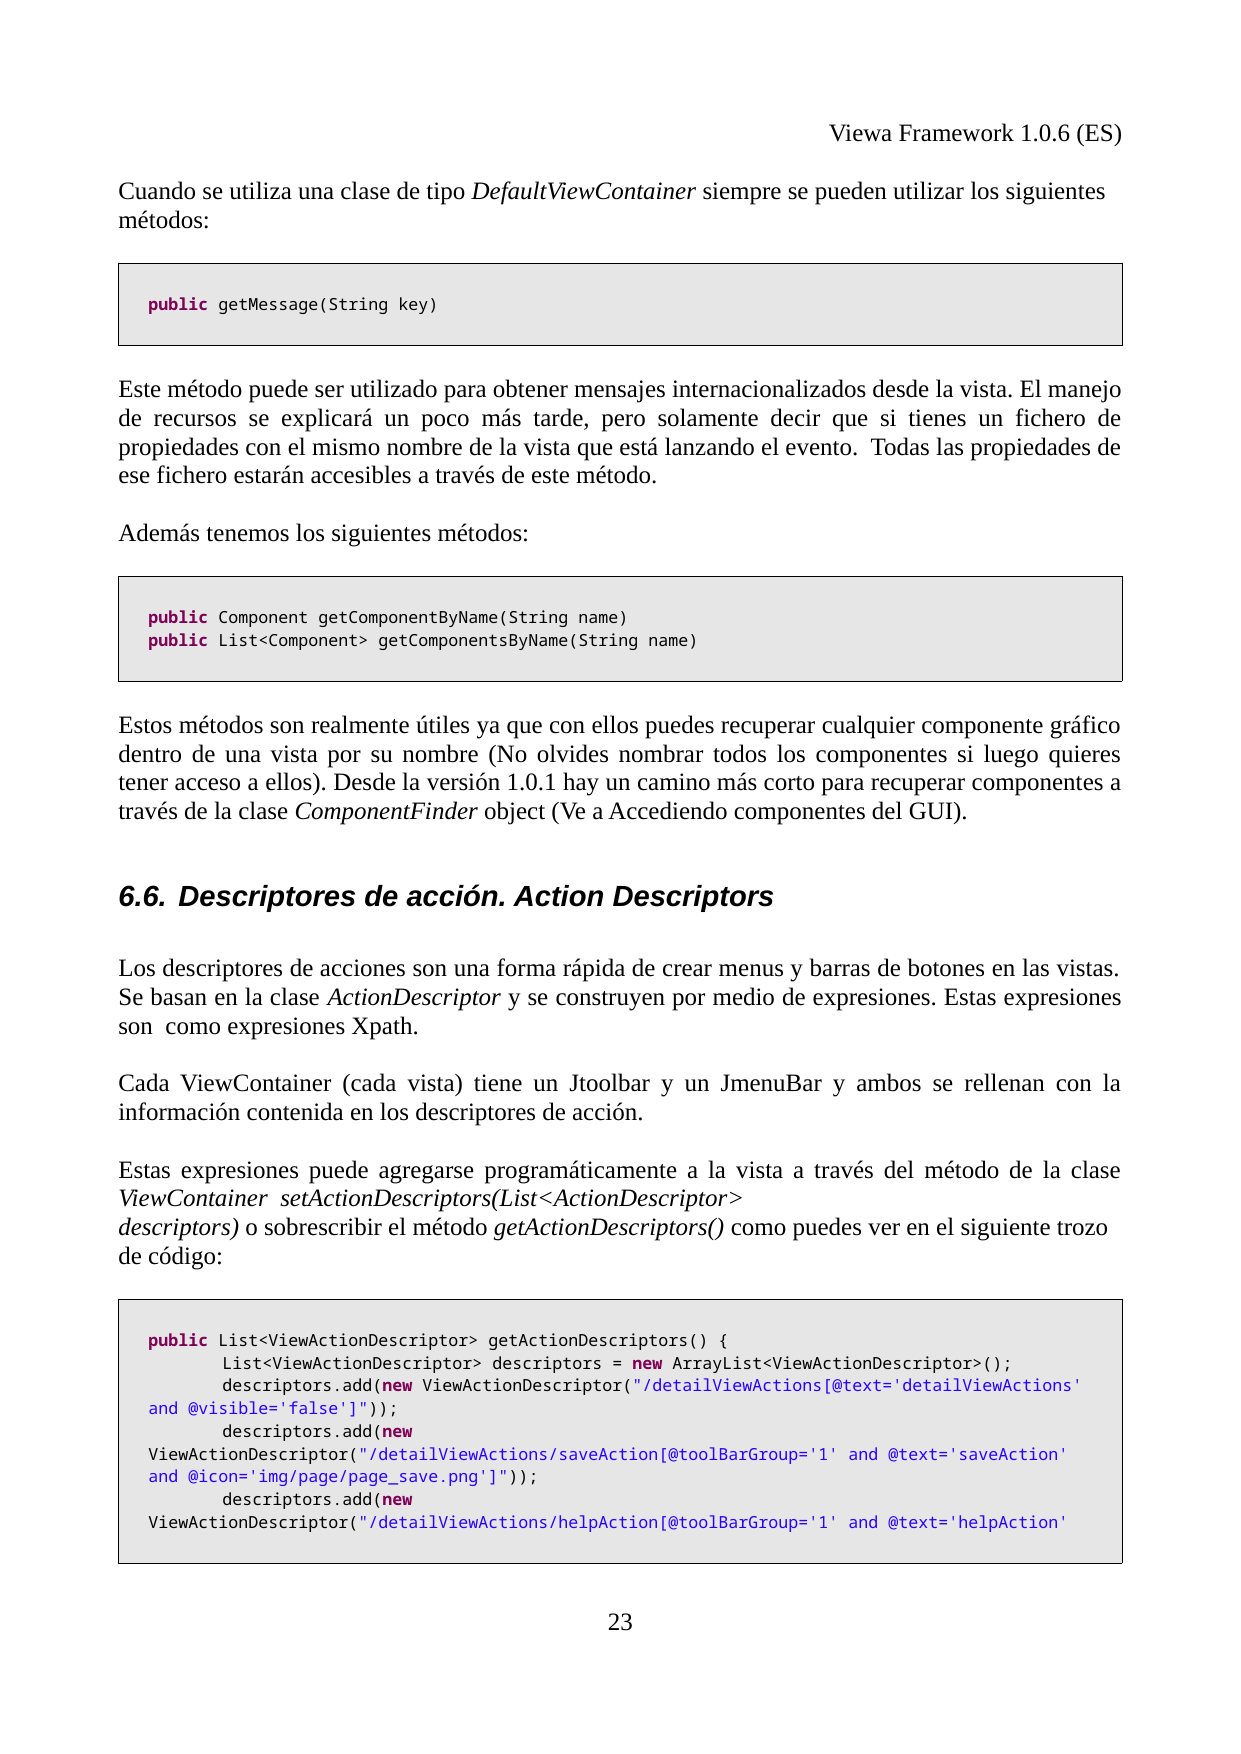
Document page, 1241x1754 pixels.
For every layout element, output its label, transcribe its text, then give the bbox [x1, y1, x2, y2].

text descriptors) o sobrescribir el método getActionDescriptors() como puedes ver en el siguiente trozo de código: [118, 1212, 1122, 1270]
text Estas expresiones puede agregarse programáticamente a la vista a través del método de la clase ViewContainer setActionDescriptors(List<ActionDescriptor> [118, 1155, 1122, 1212]
table_header public Component getComponentByName(String name) public List<Component> getComponentsByName(String name) [119, 577, 1122, 681]
text Los descriptores de acciones son una forma rápida de crear menus y barras de botones en las vistas. Se basan en la clase ActionDescriptor y se construyen por medio de expresiones. Estas expresiones son como expresiones Xpath. [118, 953, 1122, 1040]
text Estos métodos son realmente útiles ya que con ellos puedes recuperar cualquier componente gráfico dentro de una vista por su nombre (No olvides nombrar todos los componentes si luego quieres tener acceso a ellos). Desde la versión 1.0.1 hay un camino más corto para recuperar componentes a través de la clase ComponentFinder object (Ve a Accediendo componentes del GUI). [118, 710, 1122, 825]
text Cuando se utiliza una clase de tipo DefaultViewContainer siempre se pueden utilizar los siguientes métodos: [118, 176, 1122, 234]
table_header public getMessage(String key) [119, 264, 1122, 345]
text Este método puede ser utilizado para obtener mensajes internacionalizados desde la vista. El manejo de recursos se explicará un poco más tarde, pero solamente decir que si tienes un fichero de propiedades con el mismo nombre de la vista que está lanzando el evento. Todas las propiedades de ese fichero estarán accesibles a través de este método. [118, 374, 1122, 489]
table_header public List<ViewActionDescriptor> getActionDescriptors() { List<ViewActionDescriptor> descriptors = new ArrayList<ViewActionDescriptor>(); descriptors.add(new ViewActionDescriptor("/detailViewActions[@text='detailViewActions' and @visible='false']")); descriptors.add(new ViewActionDescriptor("/detailViewActions/saveAction[@toolBarGroup='1' and @text='saveAction' and @icon='img/page/page_save.png']")); descriptors.add(new ViewActionDescriptor("/detailViewActions/helpAction[@toolBarGroup='1' and @text='helpAction' [119, 1300, 1122, 1563]
text Cada ViewContainer (cada vista) tiene un Jtoolbar y un JmenuBar y ambos se rellenan con la información contenida en los descriptores de acción. [118, 1068, 1122, 1126]
text Además tenemos los siguientes métodos: [118, 518, 1122, 547]
subtitle Descriptores de acción. Action Descriptors [118, 879, 1122, 912]
